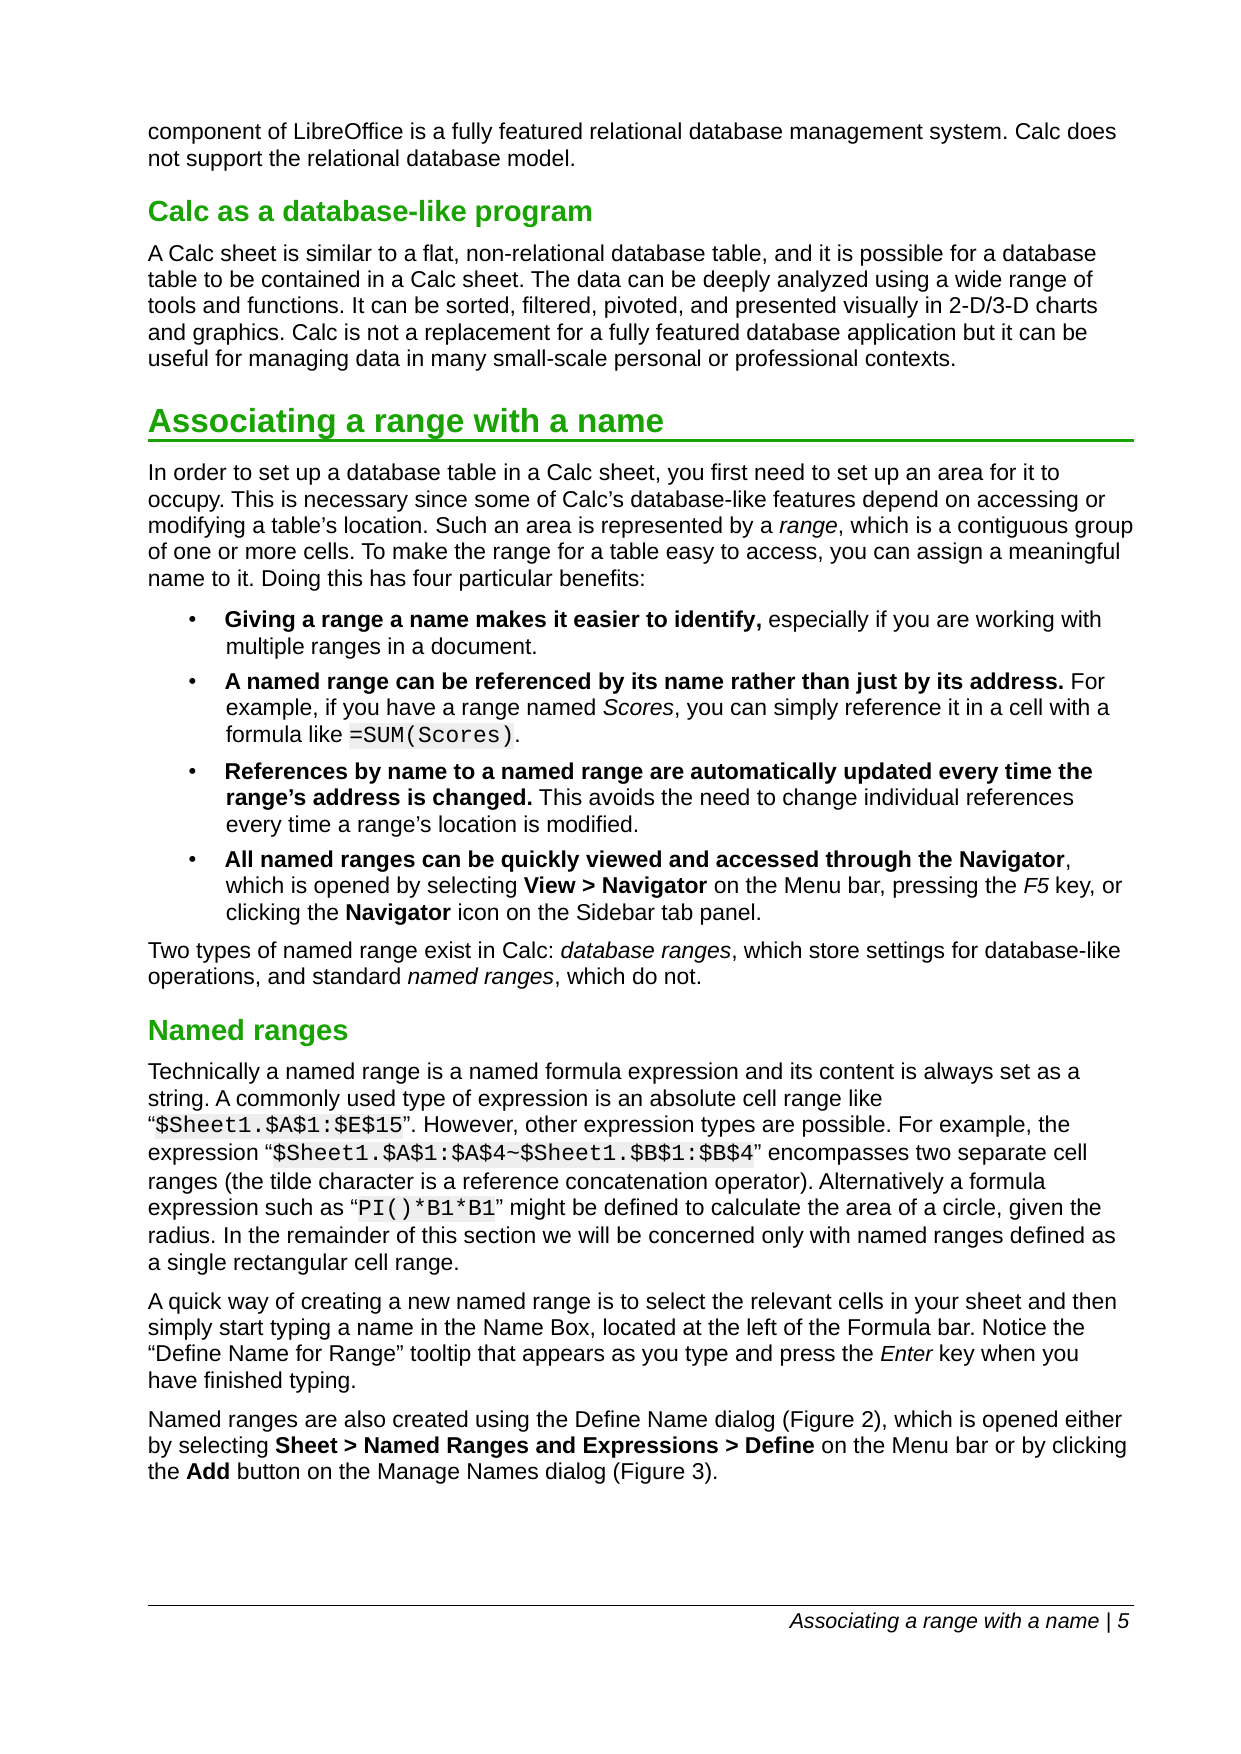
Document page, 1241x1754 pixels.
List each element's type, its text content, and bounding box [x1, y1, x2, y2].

list A named range can be referenced by its name rather than just by its address. For example, if you have a range named Scores, you can simply reference it in a cell with a formula like =SUM(Scores). [185, 665, 1134, 749]
text Named ranges are also created using the Define Name dialog (Figure 2), which is opened either by selecting Sheet > Named Ranges and Expressions > Define on the Menu bar or by clicking the Add button on the Manage Names dialog (Figure 3). [148, 1406, 1134, 1484]
text component of LibreOffice is a fully featured relational database management system. Calc does not support the relational database model. [148, 118, 1134, 171]
subtitle Associating a range with a name [148, 401, 1134, 439]
text A Calc sheet is similar to a flat, non-relational database table, and it is possible for a database table to be contained in a Calc sheet. The data can be deeply analyzed using a wide range of tools and functions. It can be sorted, filtered, pivoted, and presented visually in 2-D/3-D charts and graphics. Calc is not a replacement for a fully featured database application but it can be useful for managing data in many small-scale personal or professional contexts. [148, 240, 1134, 372]
text In order to set up a database table in a Calc sheet, you first need to set up an area for it to occupy. This is necessary since some of Calc’s database-like features depend on accessing or modifying a table’s location. Such an area is represented by a range, which is a contiguous group of one or more cells. To make the range for a table easy to access, you can assign a meaningful name to it. Doing this has four particular benefits: [148, 459, 1134, 591]
subtitle Named ranges [148, 1013, 1134, 1047]
subtitle Calc as a database-like program [148, 194, 1134, 228]
text Technically a named range is a named formula expression and its content is always set as a string. A commonly used type of expression is an absolute cell range like “$Sheet1.$A$1:$E$15”. However, other expression types are possible. For example, the expression “$Sheet1.$A$1:$A$4~$Sheet1.$B$1:$B$4” encompasses two separate cell ranges (the tilde character is a reference concatenation operator). Alternatively a formula expression such as “PI()*B1*B1” might be defined to calculate the area of a circle, given the radius. In the remainder of this section we will be concerned only with named ranges defined as a single rectangular cell range. [148, 1058, 1134, 1275]
text Two types of named range exist in Calc: database ranges, which store settings for database-like operations, and standard named ranges, which do not. [148, 937, 1134, 989]
list References by name to a named range are automatically updated every time the range’s address is changed. This avoids the need to change individual references every time a range’s location is modified. [185, 755, 1134, 837]
text A quick way of creating a new named range is to select the relevant cells in your sheet and then simply start typing a name in the Name Box, located at the left of the Formula bar. Notice the “Define Name for Range” tooltip that appears as you type and press the Enter key when you have finished typing. [148, 1288, 1134, 1393]
list All named ranges can be quickly viewed and accessed through the Navigator, which is opened by selecting View > Navigator on the Menu bar, pressing the F5 key, or clicking the Navigator icon on the Sidebar tab panel. [185, 843, 1134, 928]
list Giving a range a name makes it easier to identify, especially if you are working with multiple ranges in a document. [185, 603, 1134, 659]
